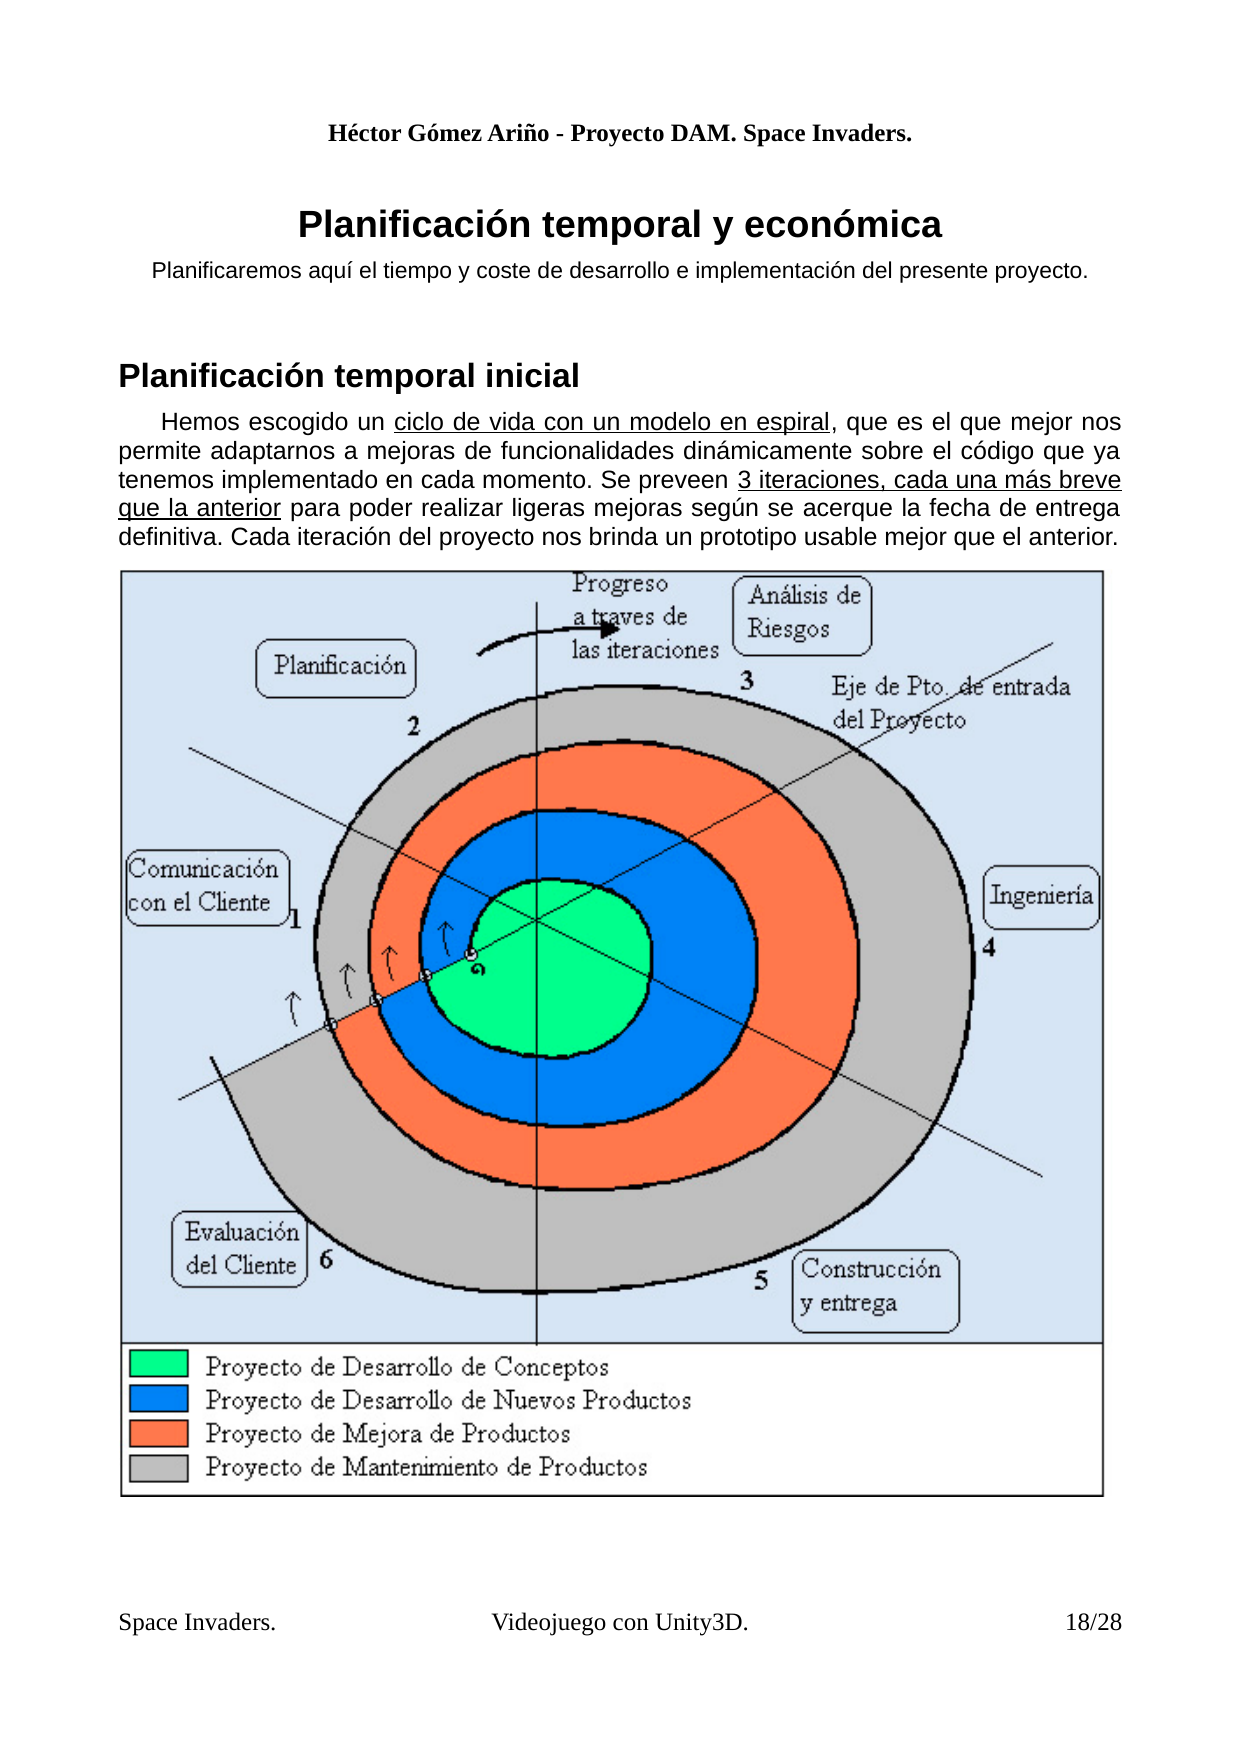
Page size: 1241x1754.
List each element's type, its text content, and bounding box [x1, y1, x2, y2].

picture [119, 569, 1113, 1497]
text Planificaremos aquí el tiempo y coste de desarrollo e implementación del presente proyecto. [118, 257, 1122, 284]
subtitle Planificación temporal y económica [118, 201, 1122, 245]
list Hemos escogido un ciclo de vida con un modelo en espiral, que es el que mejor nos permite adaptarnos a mejoras de funcionalidades dinámicamente sobre el código que ya tenemos implementado en cada momento. Se preveen 3 iteraciones, cada una más breve que la anterior para poder realizar ligeras mejoras según se acerque la fecha de entrega definitiva. Cada iteración del proyecto nos brinda un prototipo usable mejor que el anterior. [118, 407, 1122, 551]
subtitle Planificación temporal inicial [118, 356, 1122, 395]
